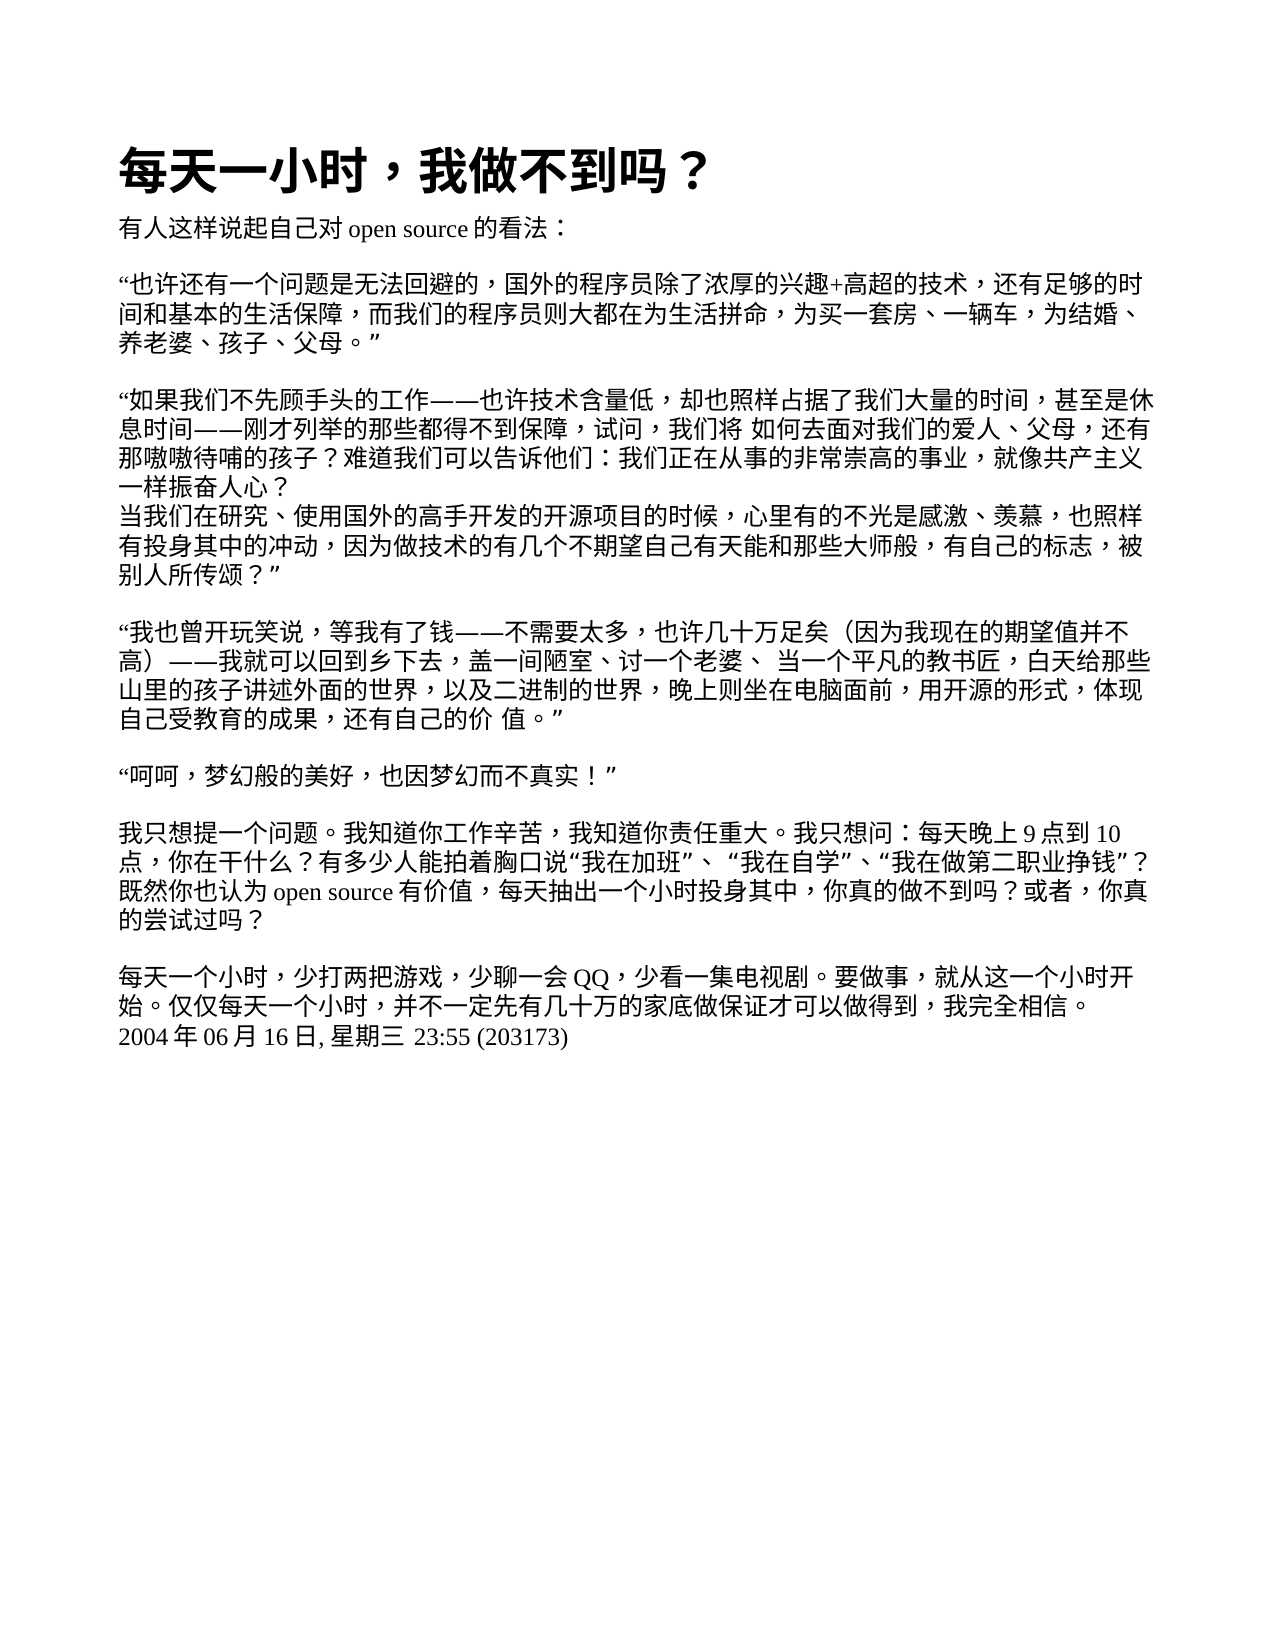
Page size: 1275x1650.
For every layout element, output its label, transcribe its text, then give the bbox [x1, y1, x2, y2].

text 有人这样说起自己对open source的看法： [118, 214, 1157, 243]
text 2004年06月16日, 星期三 23:55 (203173) [118, 1022, 1157, 1051]
text “我也曾开玩笑说，等我有了钱——不需要太多，也许几十万足矣（因为我现在的期望值并不高）——我就可以回到乡下去，盖一间陋室、讨一个老婆、 当一个平凡的教书匠，白天给那些山里的孩子讲述外面的世界，以及二进制的世界，晚上则坐在电脑面前，用开源的形式，体现自己受教育的成果，还有自己的价 值。” [118, 618, 1157, 734]
text “也许还有一个问题是无法回避的，国外的程序员除了浓厚的兴趣+高超的技术，还有足够的时间和基本的生活保障，而我们的程序员则大都在为生活拼命，为买一套房、一辆车，为结婚、养老婆、孩子、父母。” [118, 271, 1157, 358]
text “呵呵，梦幻般的美好，也因梦幻而不真实！” [118, 762, 1157, 791]
text 我只想提一个问题。我知道你工作辛苦，我知道你责任重大。我只想问：每天晚上9点到10点，你在干什么？有多少人能拍着胸口说“我在加班”、 “我在自学”、“我在做第二职业挣钱”？既然你也认为open source有价值，每天抽出一个小时投身其中，你真的做不到吗？或者，你真的尝试过吗？ [118, 819, 1157, 936]
text “如果我们不先顾手头的工作——也许技术含量低，却也照样占据了我们大量的时间，甚至是休息时间——刚才列举的那些都得不到保障，试问，我们将 如何去面对我们的爱人、父母，还有那嗷嗷待哺的孩子？难道我们可以告诉他们：我们正在从事的非常崇高的事业，就像共产主义一样振奋人心？ [118, 386, 1157, 503]
text 每天一个小时，少打两把游戏，少聊一会QQ，少看一集电视剧。要做事，就从这一个小时开始。仅仅每天一个小时，并不一定先有几十万的家底做保证才可以做得到，我完全相信。 [118, 963, 1157, 1022]
text 当我们在研究、使用国外的高手开发的开源项目的时候，心里有的不光是感激、羡慕，也照样有投身其中的冲动，因为做技术的有几个不期望自己有天能和那些大师般，有自己的标志，被别人所传颂？” [118, 503, 1157, 590]
subtitle 每天一小时，我做不到吗？ [118, 143, 1157, 201]
